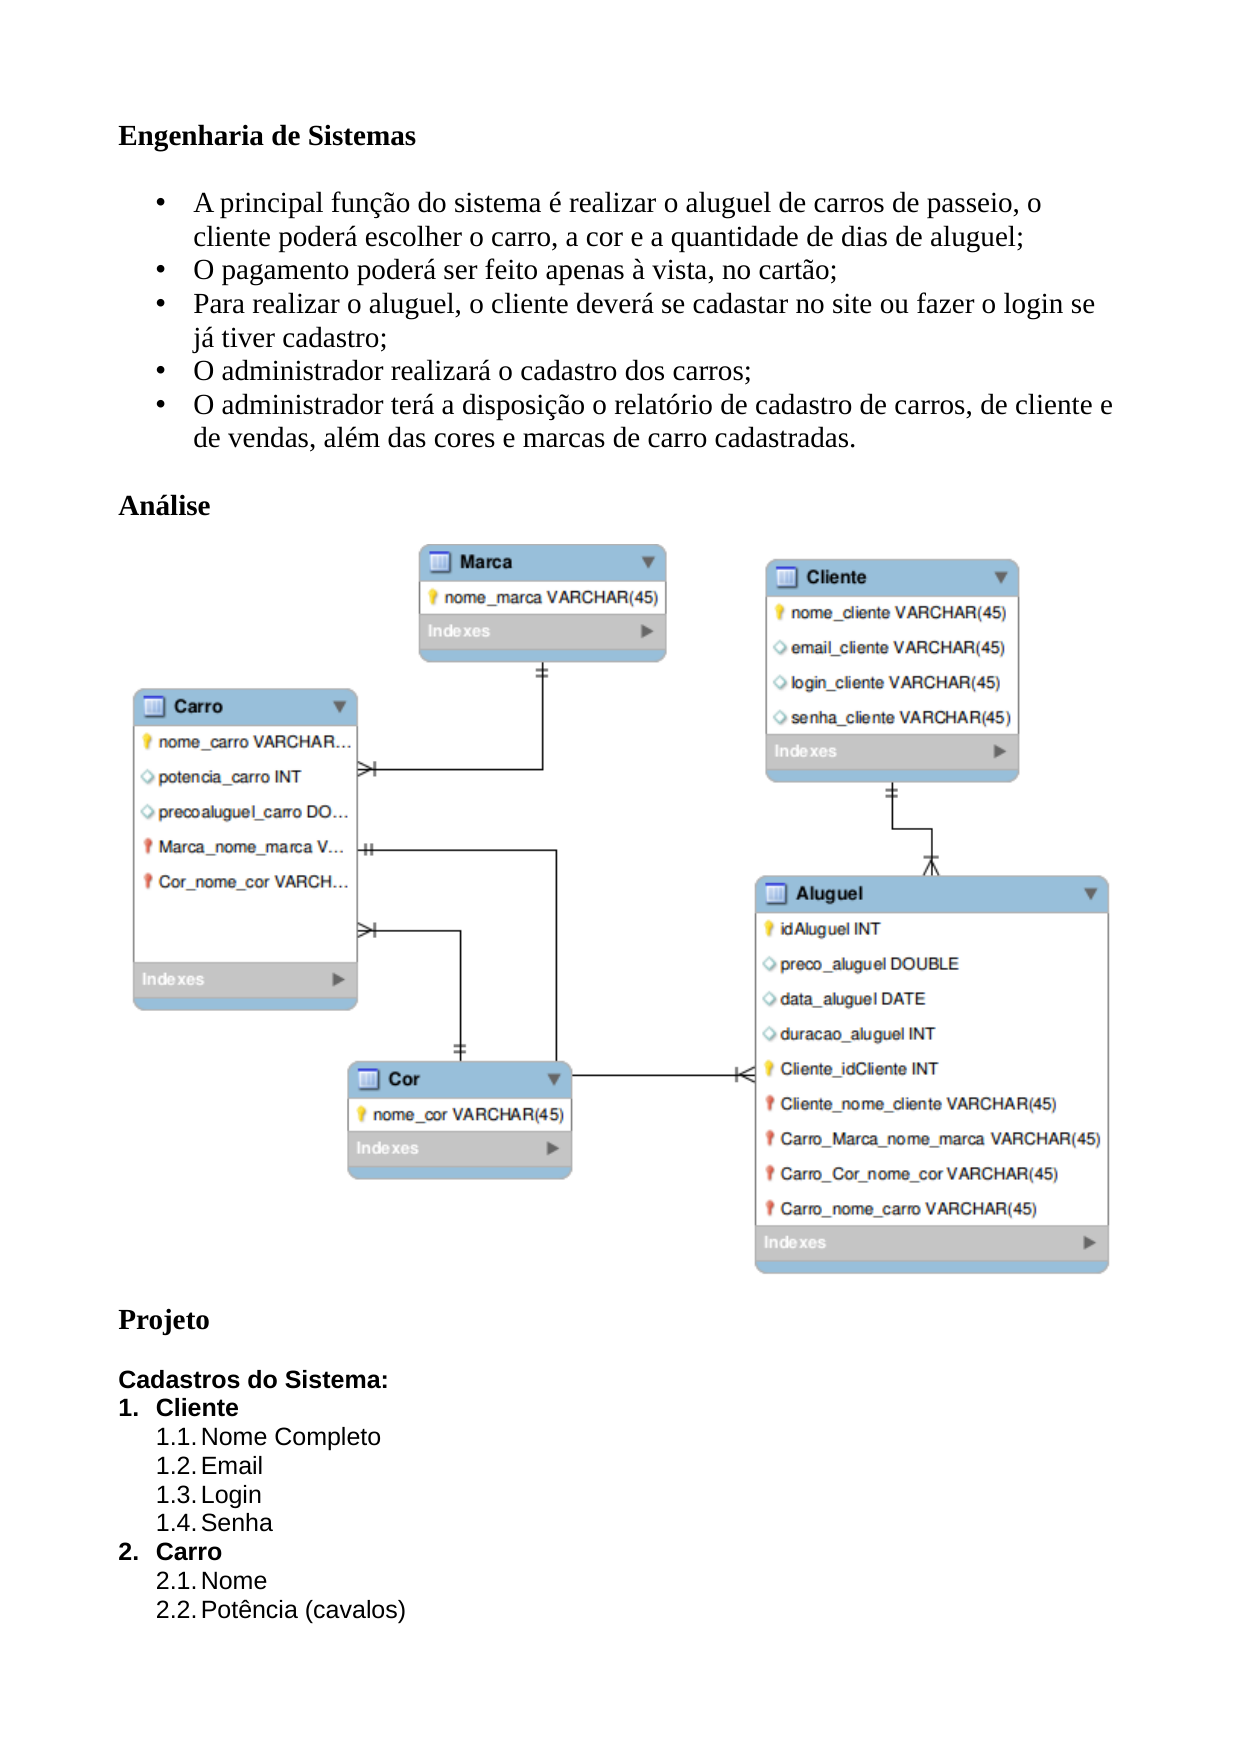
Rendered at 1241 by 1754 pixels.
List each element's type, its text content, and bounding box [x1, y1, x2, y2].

text Engenharia de Sistemas [118, 118, 1122, 152]
list Senha [156, 1508, 1122, 1537]
list Login [156, 1480, 1122, 1508]
text Análise [118, 488, 1122, 521]
list Nome Completo [156, 1422, 1122, 1451]
list Nome [156, 1566, 1122, 1595]
text Projeto [118, 1303, 1122, 1336]
list O administrador terá a disposição o relatório de cadastro de carros, de cliente e de vendas, além das cores e marcas de carro cadastradas. [156, 387, 1122, 454]
text Cadastros do Sistema: [118, 1365, 1122, 1393]
list Email [156, 1451, 1122, 1480]
list Carro [118, 1537, 1122, 1566]
list O pagamento poderá ser feito apenas à vista, no cartão; [156, 252, 1122, 286]
picture [118, 544, 1123, 1303]
list Potência (cavalos) [156, 1595, 1122, 1623]
list Para realizar o aluguel, o cliente deverá se cadastar no site ou fazer o login se já tiver cadastro; [156, 286, 1122, 353]
text [118, 521, 1122, 544]
list Cliente [118, 1393, 1122, 1422]
list O administrador realizará o cadastro dos carros; [156, 353, 1122, 387]
list A principal função do sistema é realizar o aluguel de carros de passeio, o cliente poderá escolher o carro, a cor e a quantidade de dias de aluguel; [156, 185, 1122, 252]
